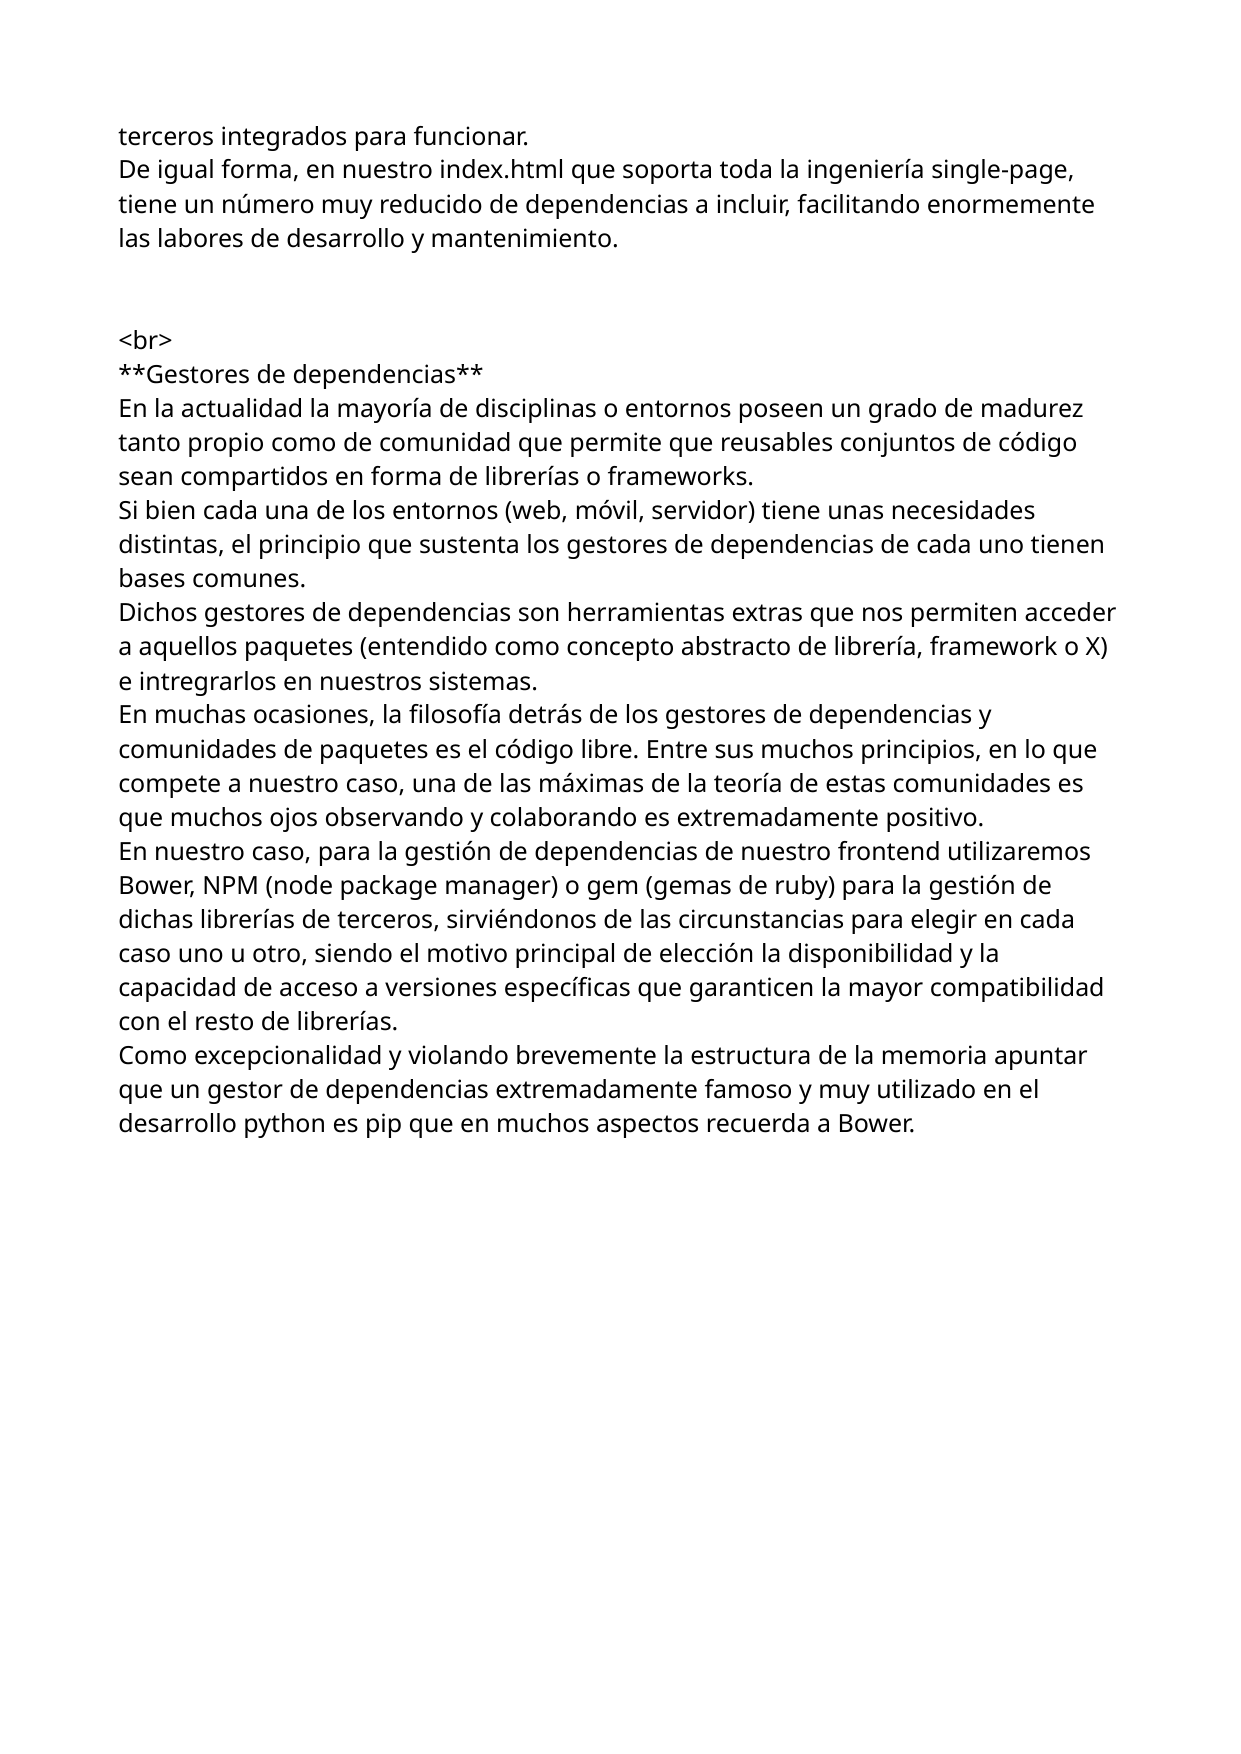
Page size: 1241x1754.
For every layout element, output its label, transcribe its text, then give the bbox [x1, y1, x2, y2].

text **Gestores de dependencias** [118, 357, 1122, 391]
text De igual forma, en nuestro index.html que soporta toda la ingeniería single-page, tiene un número muy reducido de dependencias a incluir, facilitando enormemente las labores de desarrollo y mantenimiento. [118, 152, 1122, 254]
text En muchas ocasiones, la filosofía detrás de los gestores de dependencias y comunidades de paquetes es el código libre. Entre sus muchos principios, en lo que compete a nuestro caso, una de las máximas de la teoría de estas comunidades es que muchos ojos observando y colaborando es extremadamente positivo. [118, 697, 1122, 833]
text Dichos gestores de dependencias son herramientas extras que nos permiten acceder a aquellos paquetes (entendido como concepto abstracto de librería, framework o X) e intregrarlos en nuestros sistemas. [118, 595, 1122, 697]
text Si bien cada una de los entornos (web, móvil, servidor) tiene unas necesidades distintas, el principio que sustenta los gestores de dependencias de cada uno tienen bases comunes. [118, 493, 1122, 595]
text Como excepcionalidad y violando brevemente la estructura de la memoria apuntar que un gestor de dependencias extremadamente famoso y muy utilizado en el desarrollo python es pip que en muchos aspectos recuerda a Bower. [118, 1038, 1122, 1140]
text terceros integrados para funcionar. [118, 118, 1122, 152]
text En la actualidad la mayoría de disciplinas o entornos poseen un grado de madurez tanto propio como de comunidad que permite que reusables conjuntos de código sean compartidos en forma de librerías o frameworks. [118, 391, 1122, 493]
text <br> [118, 322, 1122, 357]
text En nuestro caso, para la gestión de dependencias de nuestro frontend utilizaremos Bower, NPM (node package manager) o gem (gemas de ruby) para la gestión de dichas librerías de terceros, sirviéndonos de las circunstancias para elegir en cada caso uno u otro, siendo el motivo principal de elección la disponibilidad y la capacidad de acceso a versiones específicas que garanticen la mayor compatibilidad con el resto de librerías. [118, 833, 1122, 1038]
